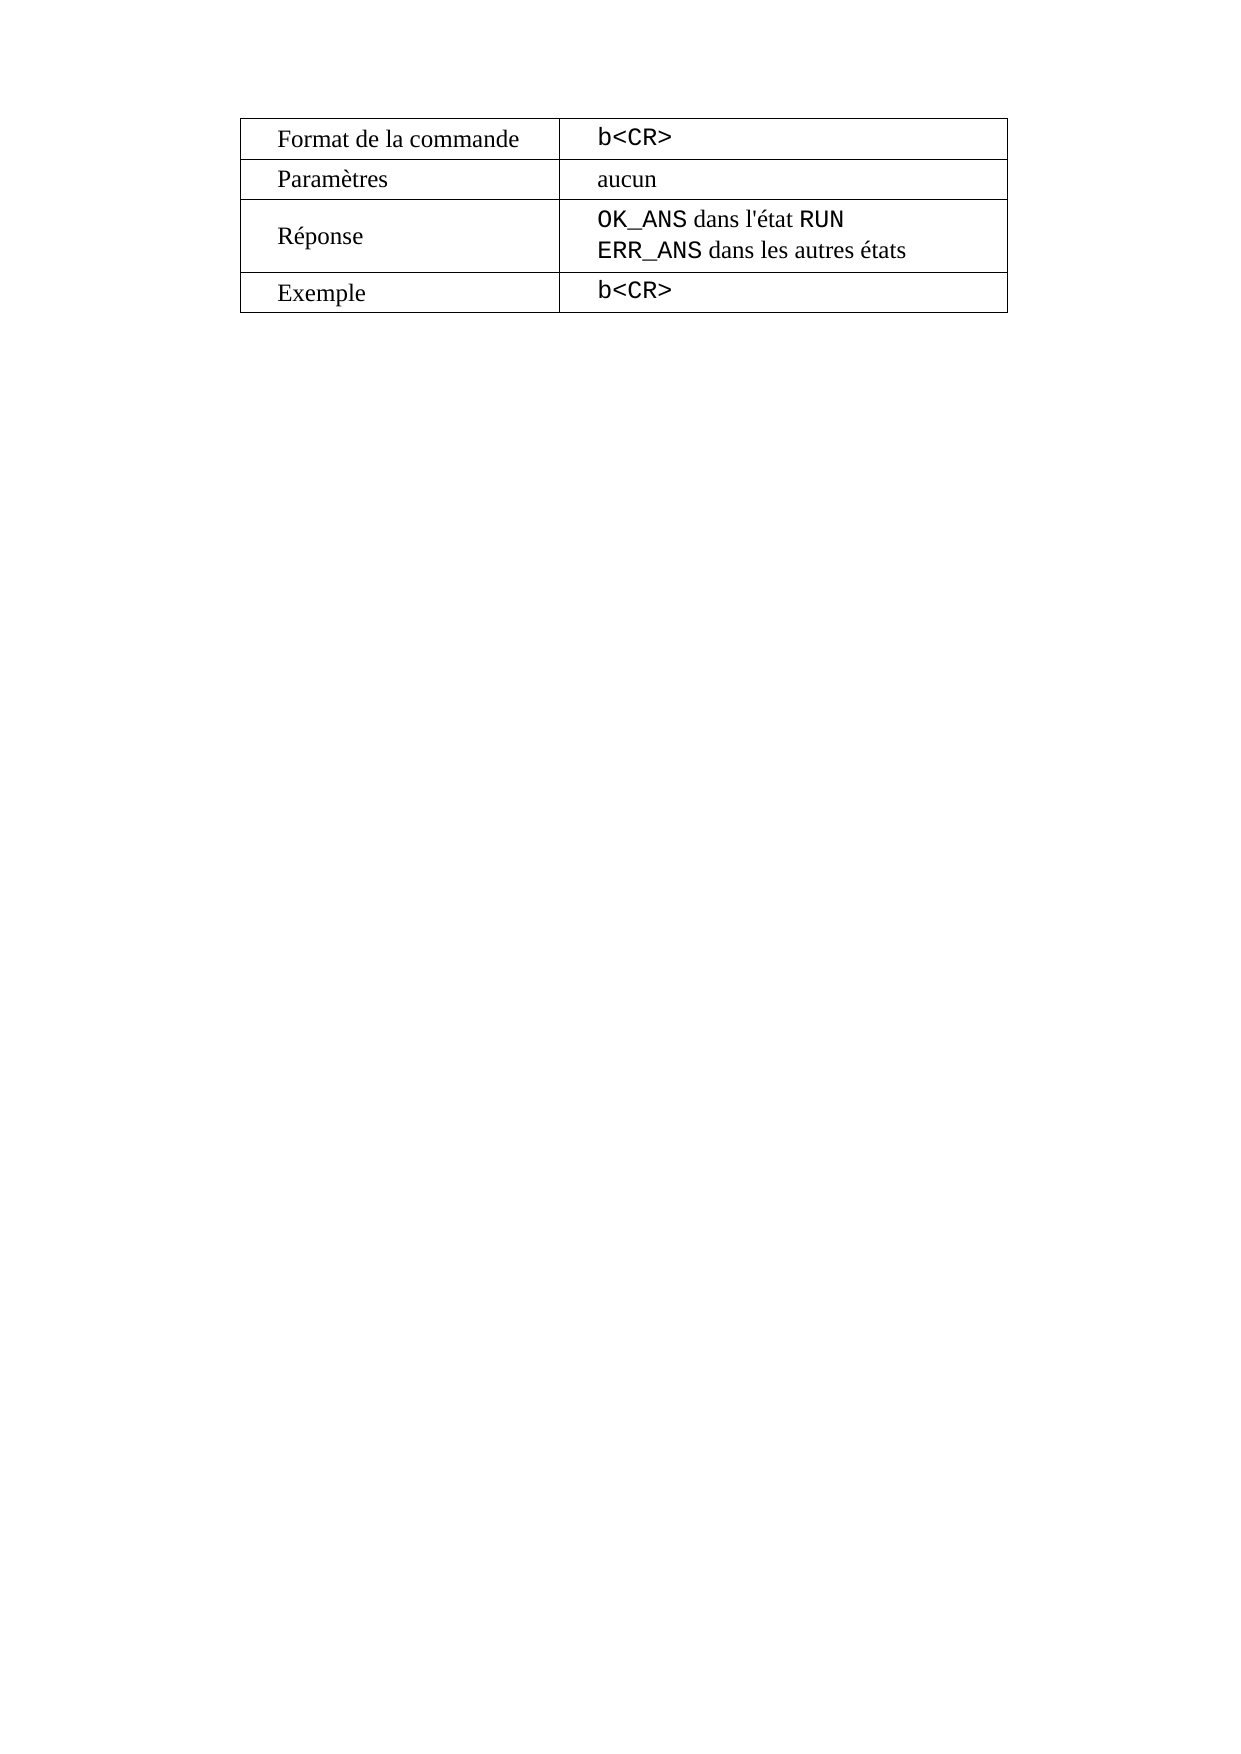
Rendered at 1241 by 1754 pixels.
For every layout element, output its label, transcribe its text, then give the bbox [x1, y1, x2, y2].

table_cell OK_ANS dans l'état RUN ERR_ANS dans les autres états [560, 200, 1007, 272]
table_cell Réponse [241, 200, 559, 272]
table_cell aucun [560, 160, 1007, 199]
table_header b<CR> [560, 119, 1007, 158]
table_header Format de la commande [241, 119, 559, 158]
table_cell Paramètres [241, 160, 559, 199]
table_cell Exemple [241, 273, 559, 312]
table_cell b<CR> [560, 273, 1007, 312]
